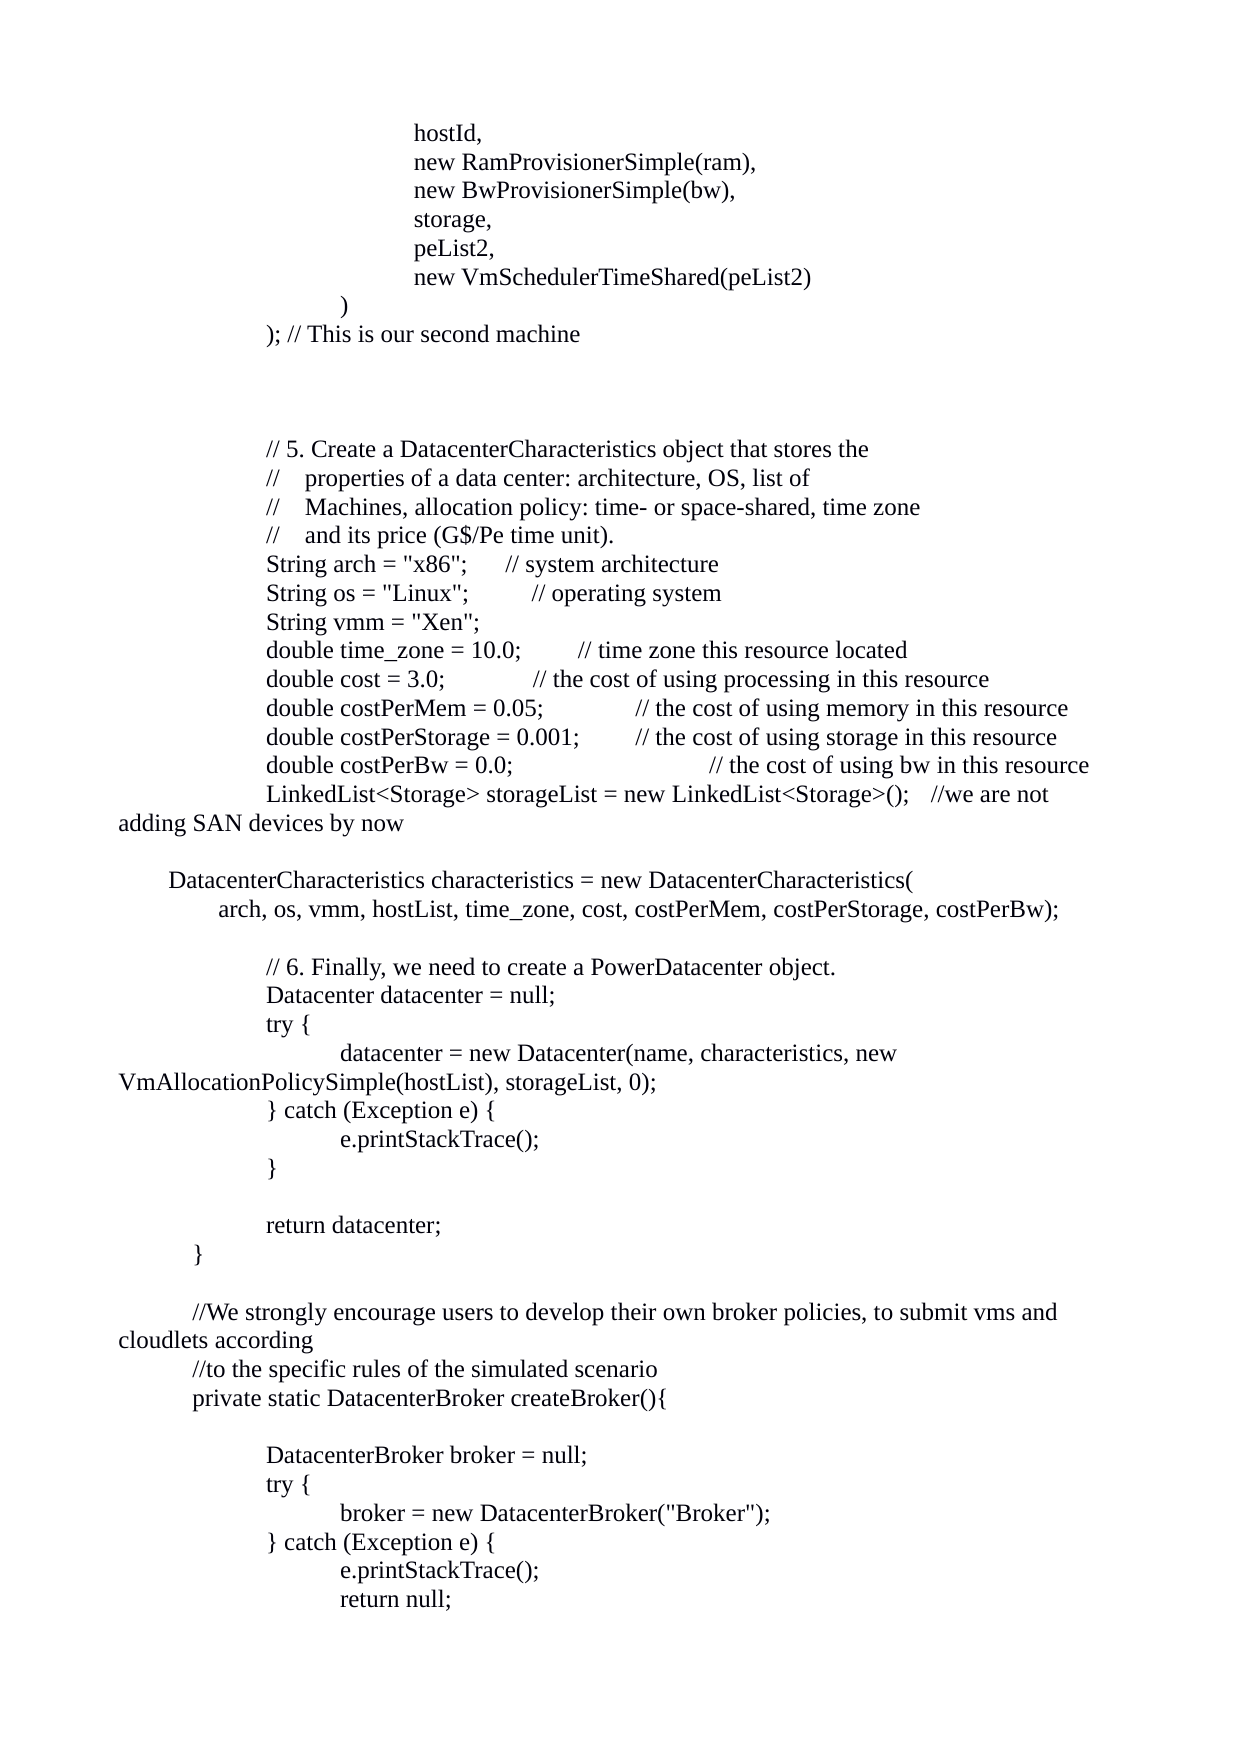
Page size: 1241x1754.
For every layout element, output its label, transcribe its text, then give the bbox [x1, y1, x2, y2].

text new VmSchedulerTimeShared(peList2) [118, 262, 1122, 291]
text //to the specific rules of the simulated scenario [118, 1354, 1122, 1383]
text arch, os, vmm, hostList, time_zone, cost, costPerMem, costPerStorage, costPerBw); [118, 894, 1122, 923]
text hostId, [118, 118, 1122, 147]
text e.printStackTrace(); [118, 1124, 1122, 1153]
text try { [118, 1009, 1122, 1038]
text peList2, [118, 233, 1122, 262]
text double time_zone = 10.0; // time zone this resource located [118, 636, 1122, 664]
text // Machines, allocation policy: time- or space-shared, time zone [118, 492, 1122, 521]
text } [118, 1239, 1122, 1268]
text String os = "Linux"; // operating system [118, 578, 1122, 607]
text // and its price (G$/Pe time unit). [118, 521, 1122, 549]
text ); // This is our second machine [118, 319, 1122, 348]
text String arch = "x86"; // system architecture [118, 549, 1122, 578]
text // properties of a data center: architecture, OS, list of [118, 463, 1122, 492]
text double costPerBw = 0.0; // the cost of using bw in this resource [118, 751, 1122, 779]
text new RamProvisionerSimple(ram), [118, 147, 1122, 176]
text broker = new DatacenterBroker("Broker"); [118, 1498, 1122, 1527]
text new BwProvisionerSimple(bw), [118, 176, 1122, 204]
text } [118, 1153, 1122, 1182]
text // 5. Create a DatacenterCharacteristics object that stores the [118, 434, 1122, 463]
text String vmm = "Xen"; [118, 607, 1122, 636]
text } catch (Exception e) { [118, 1096, 1122, 1124]
text Datacenter datacenter = null; [118, 981, 1122, 1009]
text storage, [118, 204, 1122, 233]
text double cost = 3.0; // the cost of using processing in this resource [118, 664, 1122, 693]
text //We strongly encourage users to develop their own broker policies, to submit vms and cloudlets according [118, 1297, 1122, 1354]
text return null; [118, 1584, 1122, 1613]
text datacenter = new Datacenter(name, characteristics, new VmAllocationPolicySimple(hostList), storageList, 0); [118, 1038, 1122, 1096]
text private static DatacenterBroker createBroker(){ [118, 1383, 1122, 1412]
text double costPerMem = 0.05; // the cost of using memory in this resource [118, 693, 1122, 722]
text } catch (Exception e) { [118, 1527, 1122, 1556]
text // 6. Finally, we need to create a PowerDatacenter object. [118, 952, 1122, 981]
text DatacenterCharacteristics characteristics = new DatacenterCharacteristics( [118, 866, 1122, 894]
text try { [118, 1469, 1122, 1498]
text return datacenter; [118, 1211, 1122, 1239]
text DatacenterBroker broker = null; [118, 1441, 1122, 1469]
text double costPerStorage = 0.001; // the cost of using storage in this resource [118, 722, 1122, 751]
text LinkedList<Storage> storageList = new LinkedList<Storage>(); //we are not adding SAN devices by now [118, 779, 1122, 837]
text ) [118, 291, 1122, 319]
text e.printStackTrace(); [118, 1556, 1122, 1584]
